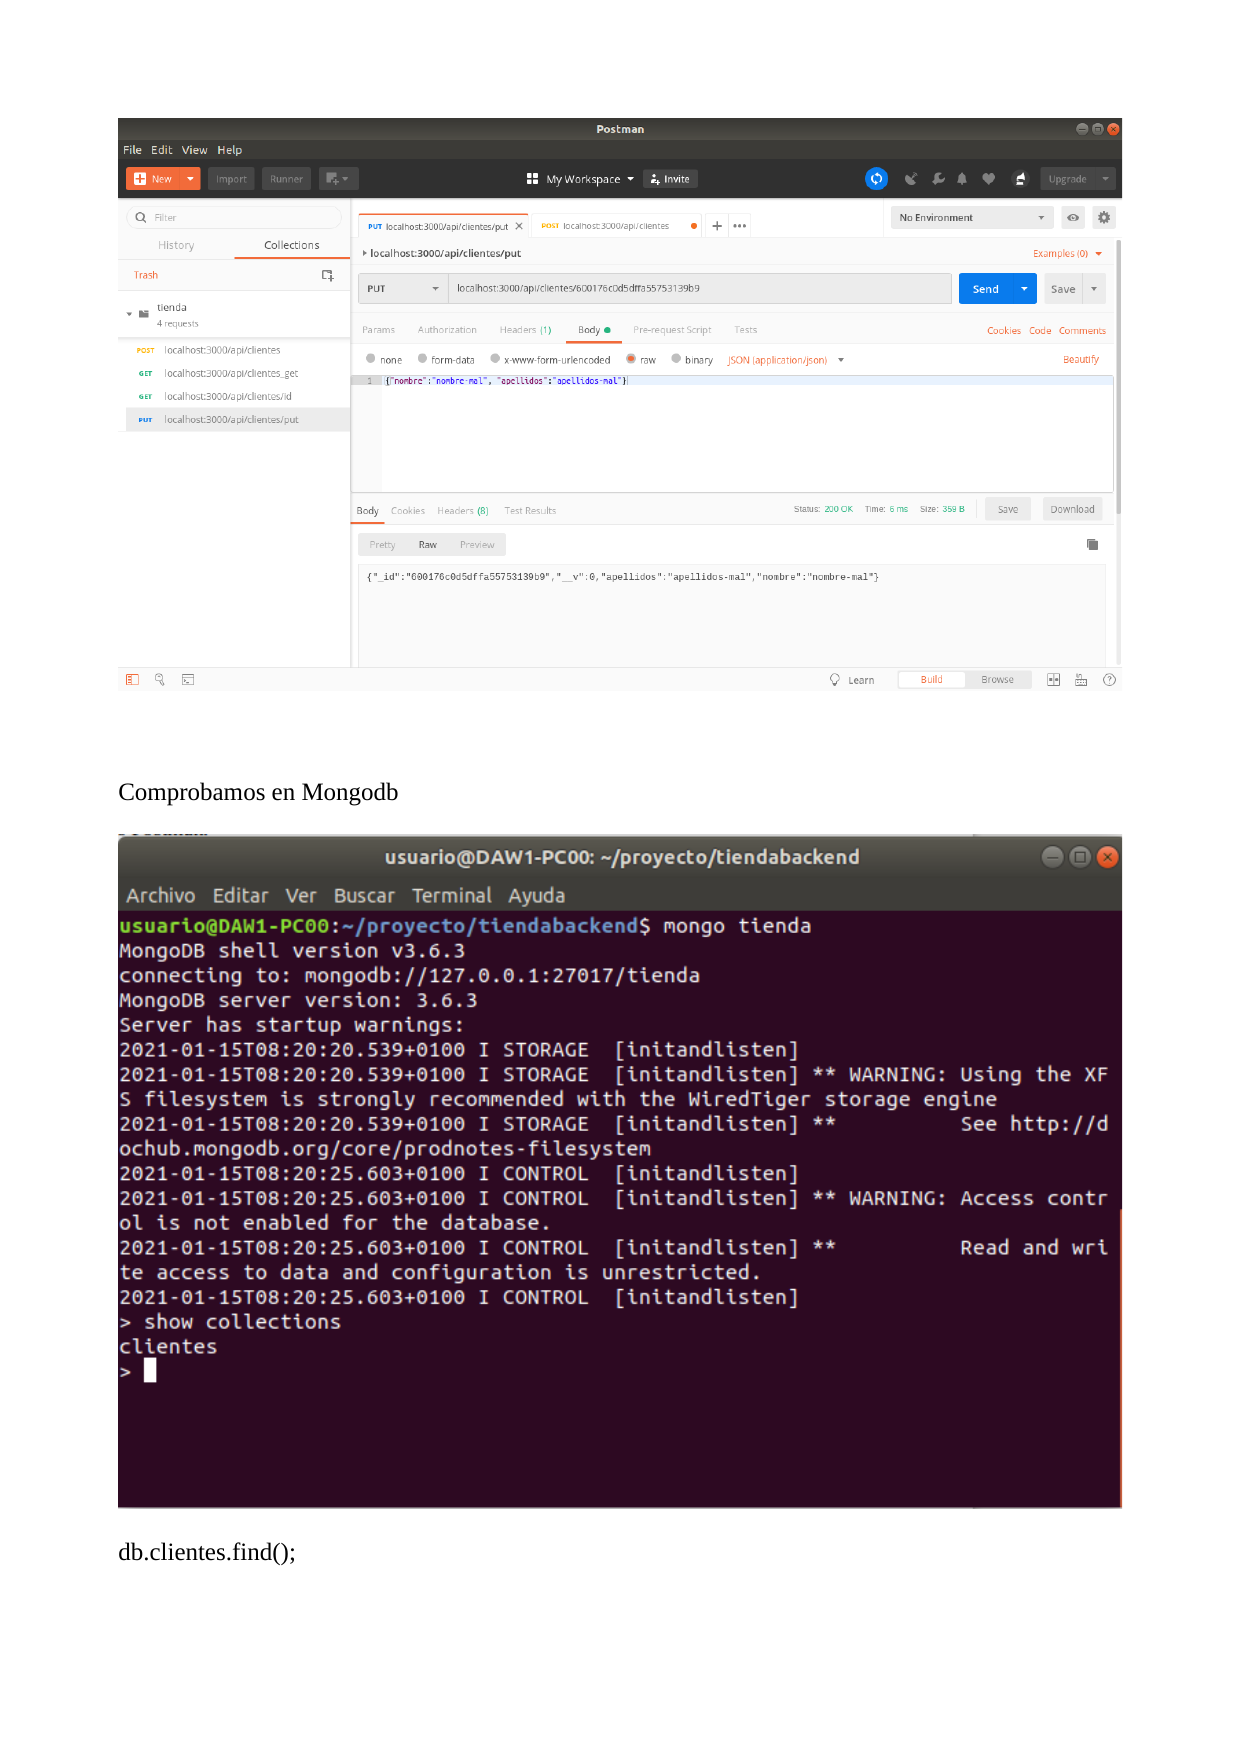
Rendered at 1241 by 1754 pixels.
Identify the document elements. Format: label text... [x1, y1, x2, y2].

picture [118, 834, 1123, 1509]
text Comprobamos en Mongodb [118, 777, 1122, 806]
text db.clientes.find(); [118, 1537, 1122, 1566]
picture [118, 118, 1123, 691]
